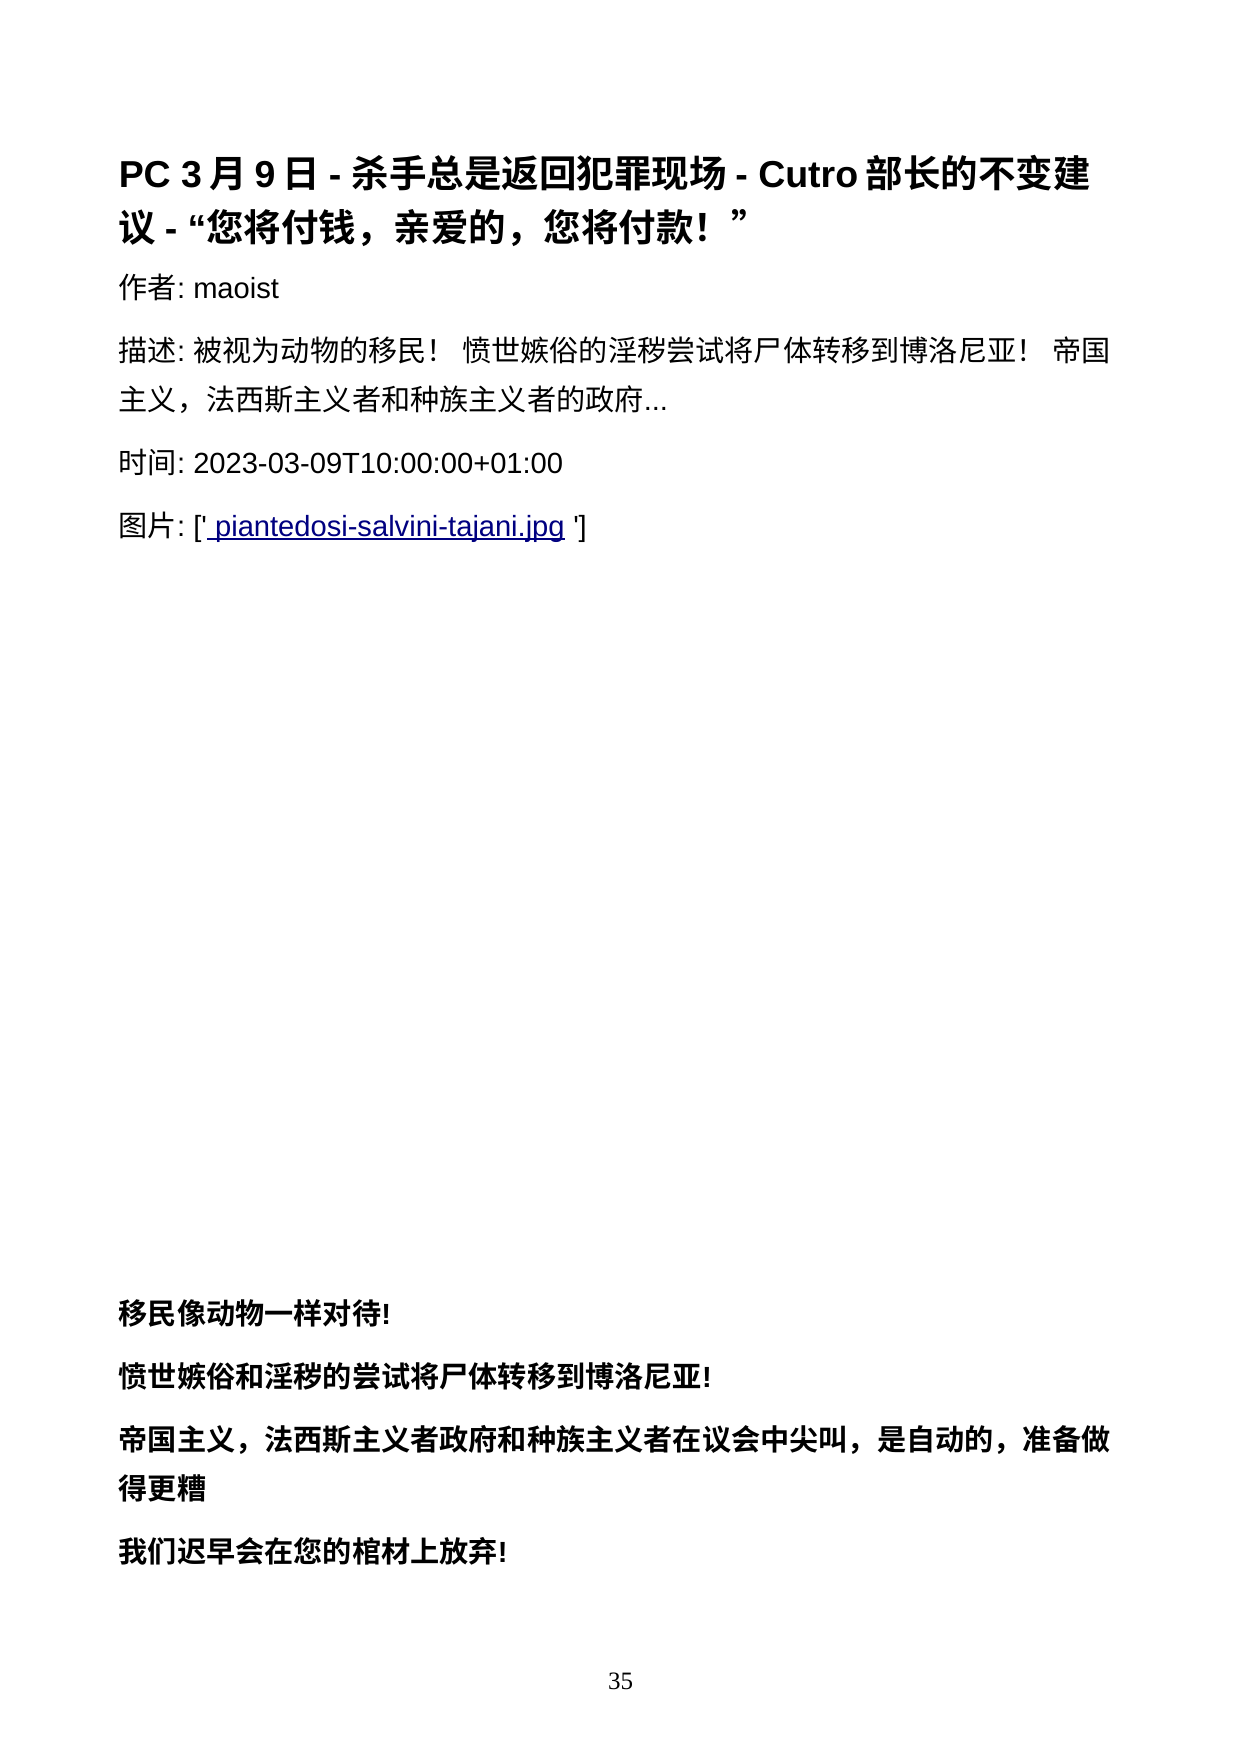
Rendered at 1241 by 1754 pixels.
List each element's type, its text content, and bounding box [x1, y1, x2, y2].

text 移民像动物一样对待! [118, 566, 1122, 1333]
text 帝国主义，法西斯主义者政府和种族主义者在议会中尖叫，是自动的，准备做得更糟 [118, 1417, 1122, 1508]
text 我们迟早会在您的棺材上放弃! [118, 1528, 1122, 1571]
text 图片: [' piantedosi-salvini-tajani.jpg '] [118, 502, 1122, 545]
text 时间: 2023-03-09T10:00:00+01:00 [118, 439, 1122, 482]
text 愤世嫉俗和淫秽的尝试将尸体转移到博洛尼亚! [118, 1354, 1122, 1396]
text 作者: maoist [118, 264, 1122, 307]
subtitle PC 3月9日 - 杀手总是返回犯罪现场 - Cutro部长的不变建议 - “您将付钱，亲爱的，您将付款！” [118, 143, 1122, 252]
text 描述: 被视为动物的移民！ 愤世嫉俗的淫秽尝试将尸体转移到博洛尼亚！ 帝国主义，法西斯主义者和种族主义者的政府... [118, 328, 1122, 418]
